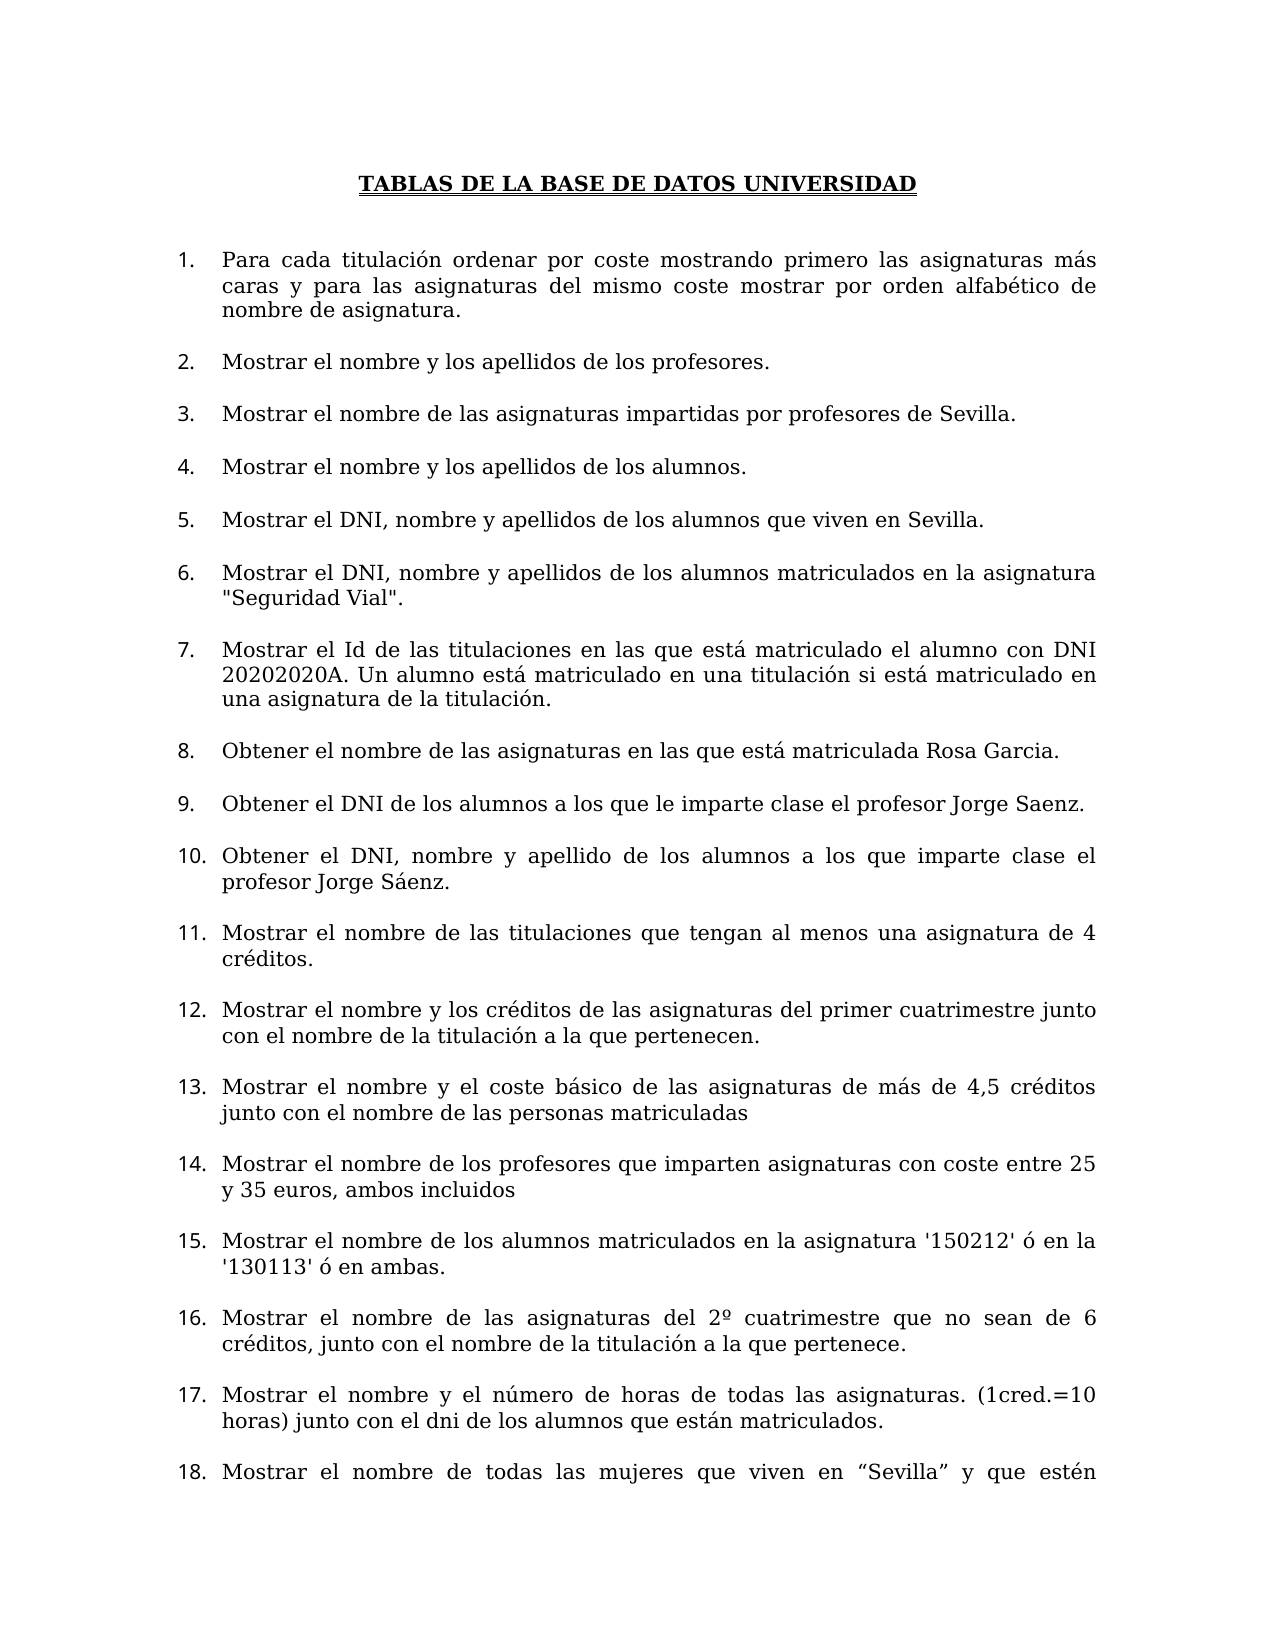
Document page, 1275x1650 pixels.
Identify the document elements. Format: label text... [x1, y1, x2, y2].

list Mostrar el nombre de todas las mujeres que viven en “Sevilla” y que estén [177, 1457, 1098, 1486]
list Mostrar el nombre y los apellidos de los alumnos. [177, 452, 1098, 481]
list Mostrar el DNI, nombre y apellidos de los alumnos que viven en Sevilla. [177, 505, 1098, 533]
list Mostrar el nombre y el coste básico de las asignaturas de más de 4,5 créditos junto con el nombre de las personas matriculadas [177, 1072, 1098, 1125]
list Para cada titulación ordenar por coste mostrando primero las asignaturas más caras y para las asignaturas del mismo coste mostrar por orden alfabético de nombre de asignatura. [177, 246, 1098, 323]
list Mostrar el nombre de las titulaciones que tengan al menos una asignatura de 4 créditos. [177, 918, 1098, 971]
list Mostrar el nombre y los créditos de las asignaturas del primer cuatrimestre junto con el nombre de la titulación a la que pertenecen. [177, 995, 1098, 1048]
list Obtener el DNI, nombre y apellido de los alumnos a los que imparte clase el profesor Jorge Sáenz. [177, 841, 1098, 894]
list Obtener el DNI de los alumnos a los que le imparte clase el profesor Jorge Saenz. [177, 789, 1098, 817]
list Mostrar el nombre de las asignaturas del 2º cuatrimestre que no sean de 6 créditos, junto con el nombre de la titulación a la que pertenece. [177, 1303, 1098, 1356]
list Mostrar el nombre y los apellidos de los profesores. [177, 347, 1098, 375]
list Mostrar el nombre de los profesores que imparten asignaturas con coste entre 25 y 35 euros, ambos incluidos [177, 1149, 1098, 1202]
list Mostrar el nombre y el número de horas de todas las asignaturas. (1cred.=10 horas) junto con el dni de los alumnos que están matriculados. [177, 1380, 1098, 1433]
list Mostrar el DNI, nombre y apellidos de los alumnos matriculados en la asignatura "Seguridad Vial". [177, 558, 1098, 610]
list Mostrar el nombre de los alumnos matriculados en la asignatura '150212' ó en la '130113' ó en ambas. [177, 1226, 1098, 1279]
list Mostrar el Id de las titulaciones en las que está matriculado el alumno con DNI 20202020A. Un alumno está matriculado en una titulación si está matriculado en una asignatura de la titulación. [177, 635, 1098, 712]
list Obtener el nombre de las asignaturas en las que está matriculada Rosa Garcia. [177, 736, 1098, 764]
text TABLAS DE LA BASE DE DATOS UNIVERSIDAD [177, 172, 1098, 196]
list Mostrar el nombre de las asignaturas impartidas por profesores de Sevilla. [177, 399, 1098, 428]
